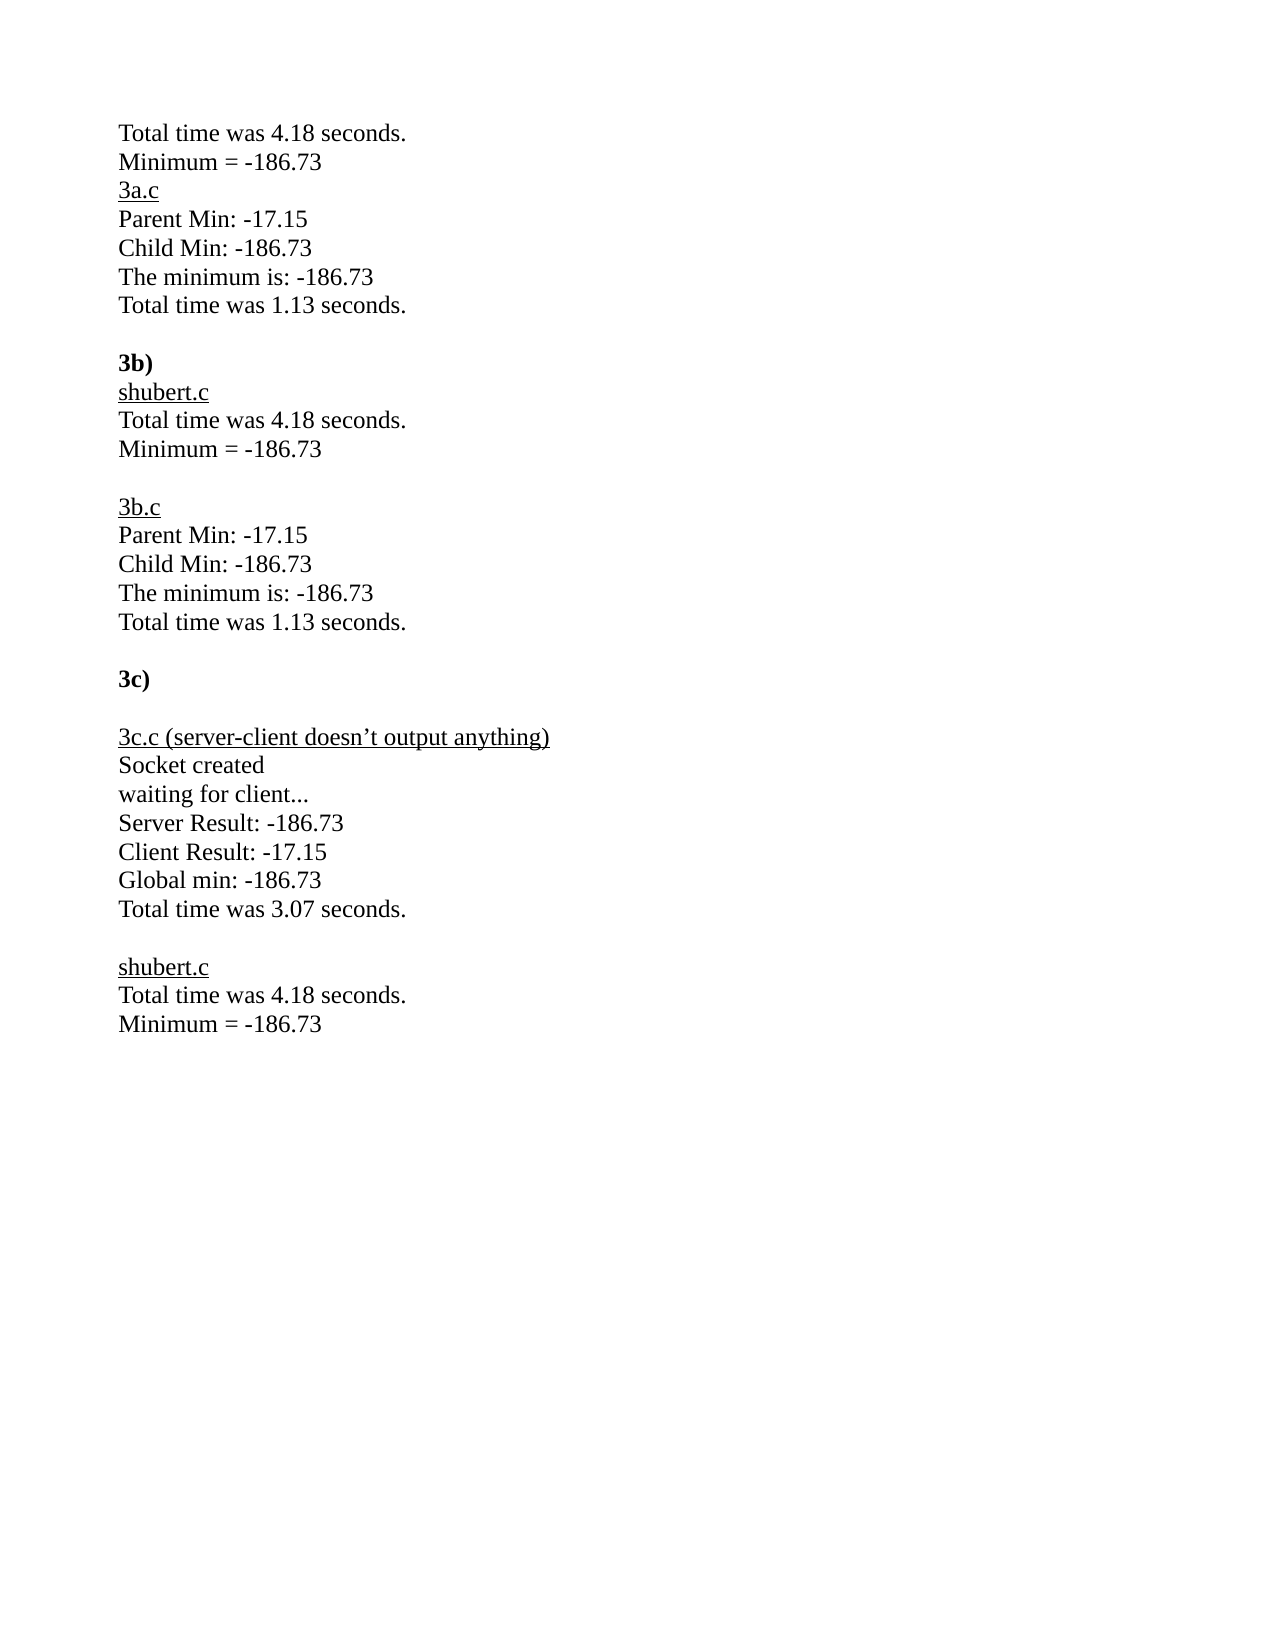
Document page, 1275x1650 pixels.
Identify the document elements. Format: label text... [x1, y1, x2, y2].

text shubert.c [118, 952, 1157, 981]
text 3a.c [118, 176, 1157, 204]
text Server Result: -186.73 [118, 808, 1157, 837]
text 3b.c [118, 492, 1157, 521]
text waiting for client... [118, 779, 1157, 808]
text Total time was 3.07 seconds. [118, 894, 1157, 923]
text Parent Min: -17.15 [118, 521, 1157, 549]
text Child Min: -186.73 [118, 233, 1157, 262]
text Minimum = -186.73 [118, 1009, 1157, 1038]
text Total time was 4.18 seconds. [118, 981, 1157, 1009]
text The minimum is: -186.73 [118, 262, 1157, 291]
text shubert.c [118, 377, 1157, 406]
text Total time was 4.18 seconds. [118, 118, 1157, 147]
text Parent Min: -17.15 [118, 204, 1157, 233]
text Minimum = -186.73 [118, 434, 1157, 463]
text Minimum = -186.73 [118, 147, 1157, 176]
text Socket created [118, 751, 1157, 779]
text Total time was 4.18 seconds. [118, 406, 1157, 434]
text Global min: -186.73 [118, 866, 1157, 894]
text Total time was 1.13 seconds. [118, 607, 1157, 636]
text Client Result: -17.15 [118, 837, 1157, 866]
text The minimum is: -186.73 [118, 578, 1157, 607]
text 3c.c (server-client doesn’t output anything) [118, 722, 1157, 751]
text Child Min: -186.73 [118, 549, 1157, 578]
text Total time was 1.13 seconds. [118, 291, 1157, 319]
text 3c) [118, 664, 1157, 693]
text 3b) [118, 348, 1157, 377]
